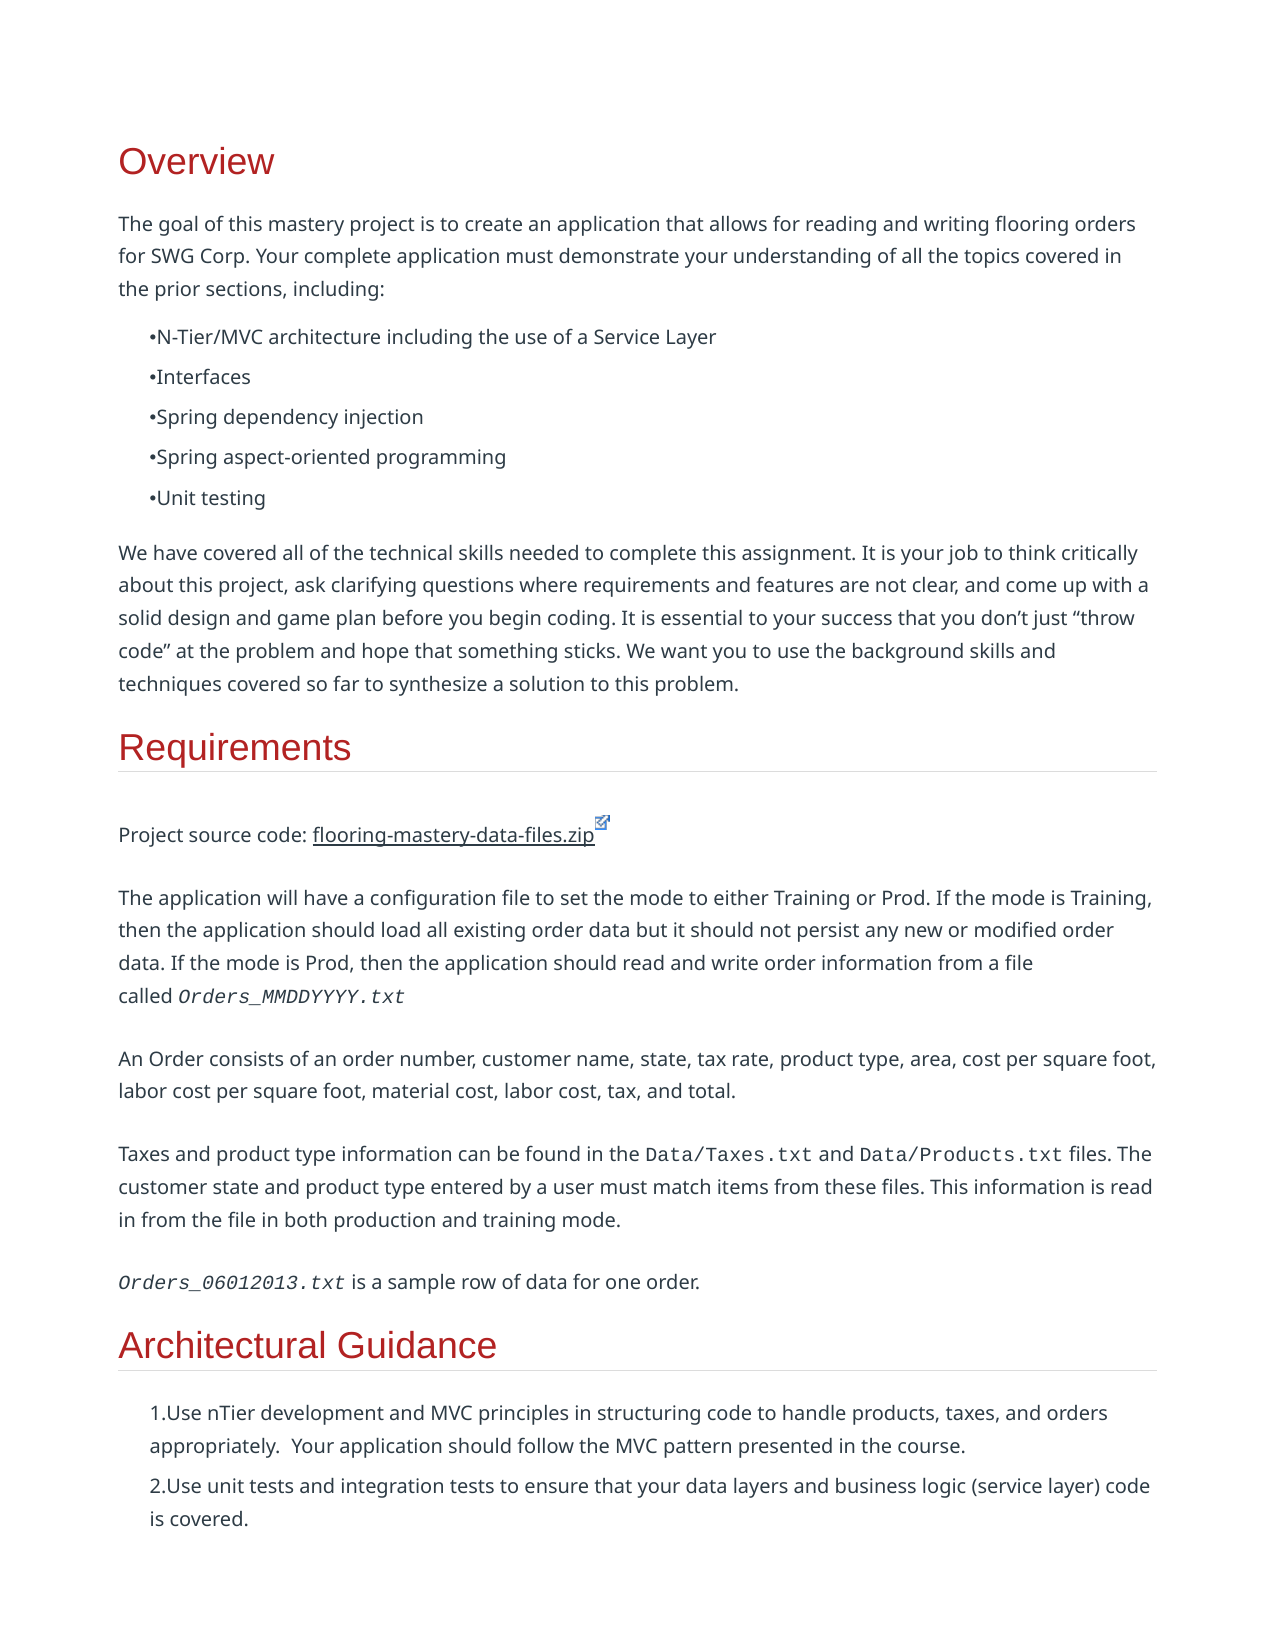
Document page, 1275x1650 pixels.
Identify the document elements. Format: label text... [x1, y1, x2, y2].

text We have covered all of the technical skills needed to complete this assignment. It is your job to think critically about this project, ask clarifying questions where requirements and features are not clear, and come up with a solid design and game plan before you begin coding. It is essential to your success that you don’t just “throw code” at the problem and hope that something sticks. We want you to use the background skills and techniques covered so far to synthesize a solution to this problem. [118, 539, 1157, 697]
text The application will have a configuration file to set the mode to either Training or Prod. If the mode is Training, then the application should load all existing order data but it should not persist any new or modified order data. If the mode is Prod, then the application should read and write order information from a file called Orders_MMDDYYYY.txt [118, 884, 1157, 1009]
list Spring dependency injection [118, 403, 1157, 430]
list Use nTier development and MVC principles in structuring code to handle products, taxes, and orders appropriately. Your application should follow the MVC pattern presented in the course. [118, 1399, 1157, 1459]
text Orders_06012013.txt is a sample row of data for one order. [118, 1268, 1157, 1296]
list N-Tier/MVC architecture including the use of a Service Layer [118, 323, 1157, 350]
list Interfaces [118, 363, 1157, 390]
picture [595, 815, 610, 830]
text Taxes and product type information can be found in the Data/Taxes.txt and Data/Products.txt files. The customer state and product type entered by a user must match items from these files. This information is read in from the file in both production and training mode. [118, 1140, 1157, 1233]
subtitle Requirements [118, 725, 1157, 771]
subtitle Overview [118, 139, 1157, 182]
list Use unit tests and integration tests to ensure that your data layers and business logic (service layer) code is covered. [118, 1472, 1157, 1532]
list Unit testing [118, 483, 1157, 511]
list Spring aspect-oriented programming [118, 443, 1157, 471]
text The goal of this mastery project is to create an application that allows for reading and writing flooring orders for SWG Corp. Your complete application must demonstrate your understanding of all the topics covered in the prior sections, including: [118, 209, 1157, 302]
subtitle Architectural Guidance [118, 1324, 1157, 1370]
text An Order consists of an order number, customer name, state, tax rate, product type, area, cost per square foot, labor cost per square foot, material cost, labor cost, tax, and total. [118, 1045, 1157, 1105]
text Project source code: flooring-mastery-data-files.zip [118, 815, 1157, 848]
